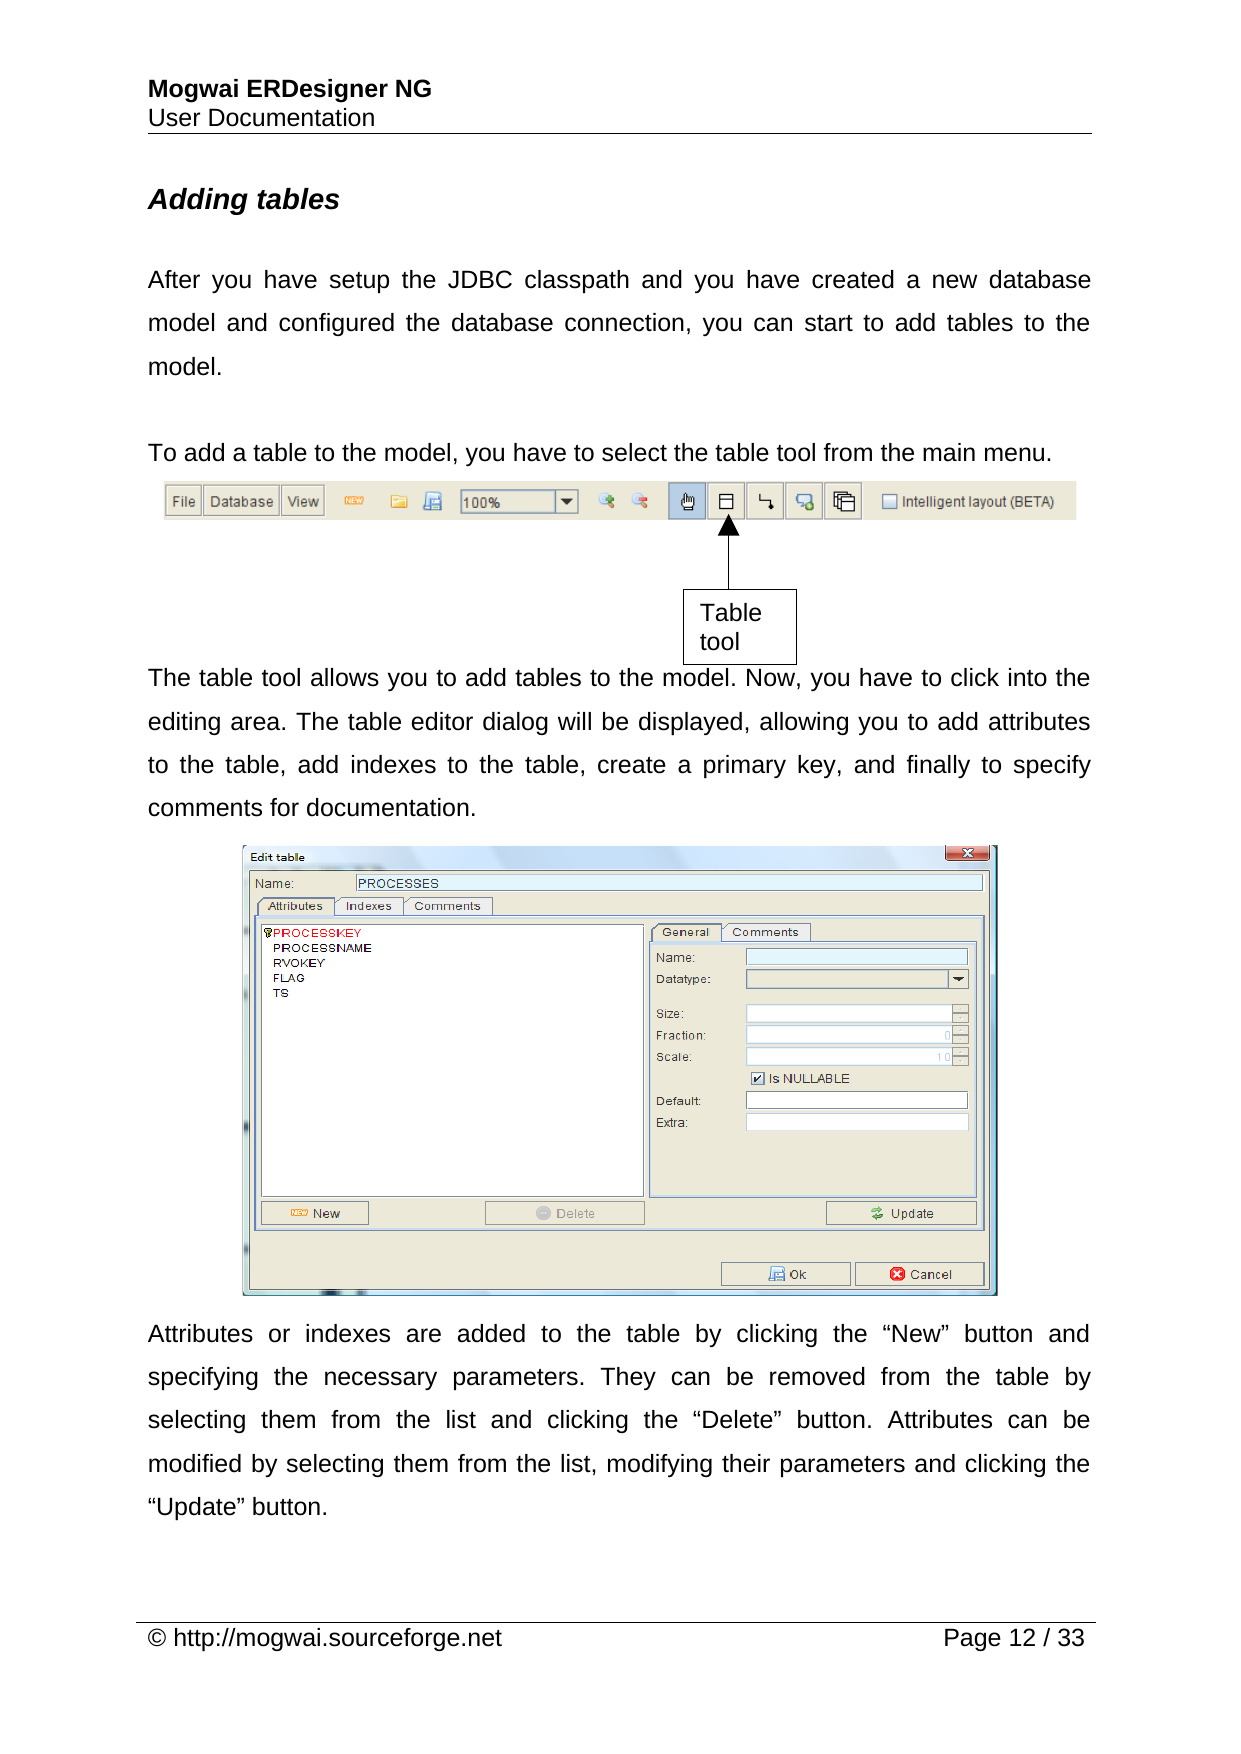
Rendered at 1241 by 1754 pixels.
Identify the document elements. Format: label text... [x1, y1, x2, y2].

subtitle Adding tables [148, 182, 1092, 216]
text Attributes or indexes are added to the table by clicking the “New” button and specifying the necessary parameters. They can be removed from the table by selecting them from the list and clicking the “Delete” button. Attributes can be modified by selecting them from the list, modifying their parameters and clicking the “Update” button. [148, 1319, 1092, 1521]
text To add a table to the model, you have to select the table tool from the main menu. [148, 438, 1092, 467]
text Table tool [699, 598, 780, 655]
picture [242, 845, 998, 1296]
text The table tool allows you to add tables to the model. Now, you have to click into the editing area. The table editor dialog will be displayed, allowing you to add attributes to the table, add indexes to the table, create a primary key, and finally to specify comments for documentation. [148, 663, 1092, 822]
text After you have setup the JDBC classpath and you have created a new database model and configured the database connection, you can start to add tables to the model. [148, 265, 1092, 380]
